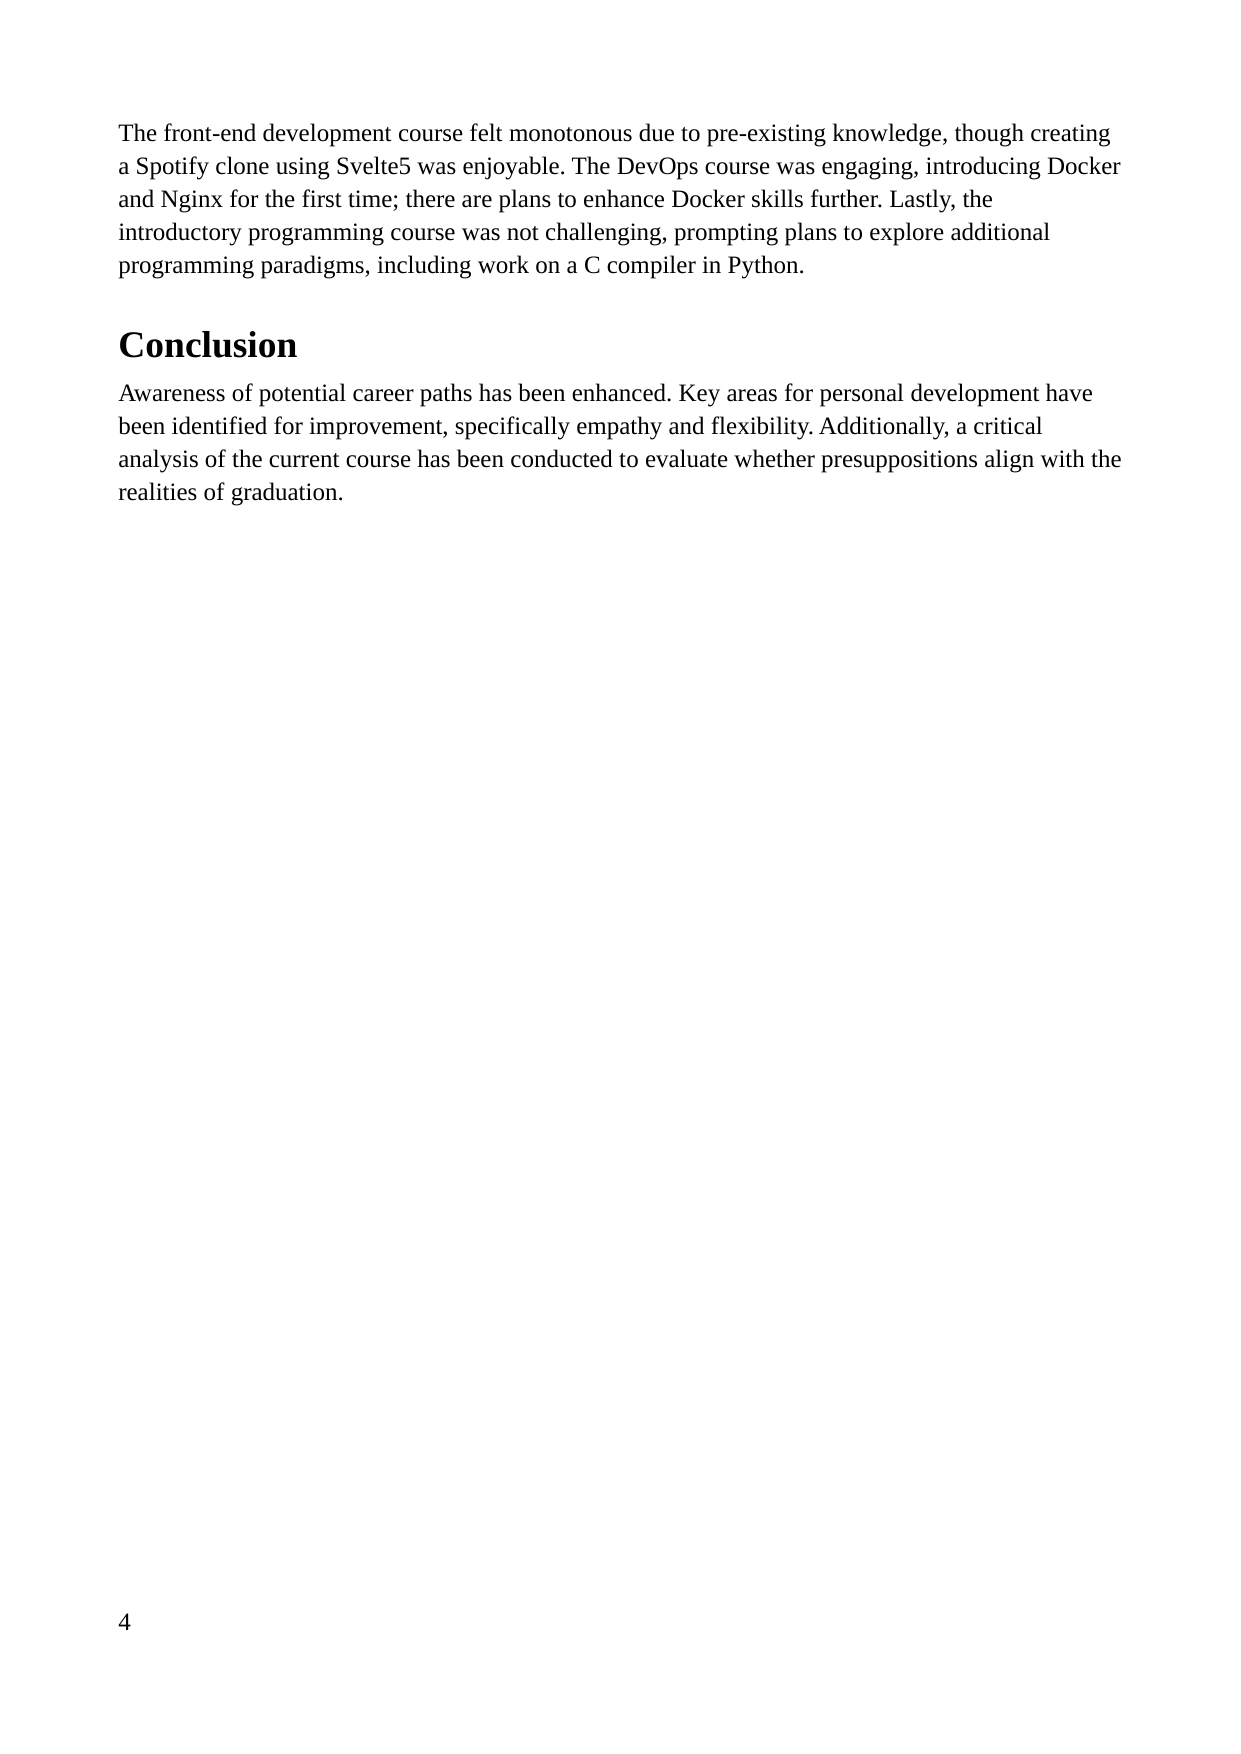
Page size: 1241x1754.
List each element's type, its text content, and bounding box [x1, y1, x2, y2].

subtitle Conclusion [118, 323, 1122, 366]
text The front-end development course felt monotonous due to pre-existing knowledge, though creating a Spotify clone using Svelte5 was enjoyable. The DevOps course was engaging, introducing Docker and Nginx for the first time; there are plans to enhance Docker skills further. Lastly, the introductory programming course was not challenging, prompting plans to explore additional programming paradigms, including work on a C compiler in Python. [118, 118, 1122, 279]
text Awareness of potential career paths has been enhanced. Key areas for personal development have been identified for improvement, specifically empathy and flexibility. Additionally, a critical analysis of the current course has been conducted to evaluate whether presuppositions align with the realities of graduation. [118, 378, 1122, 506]
